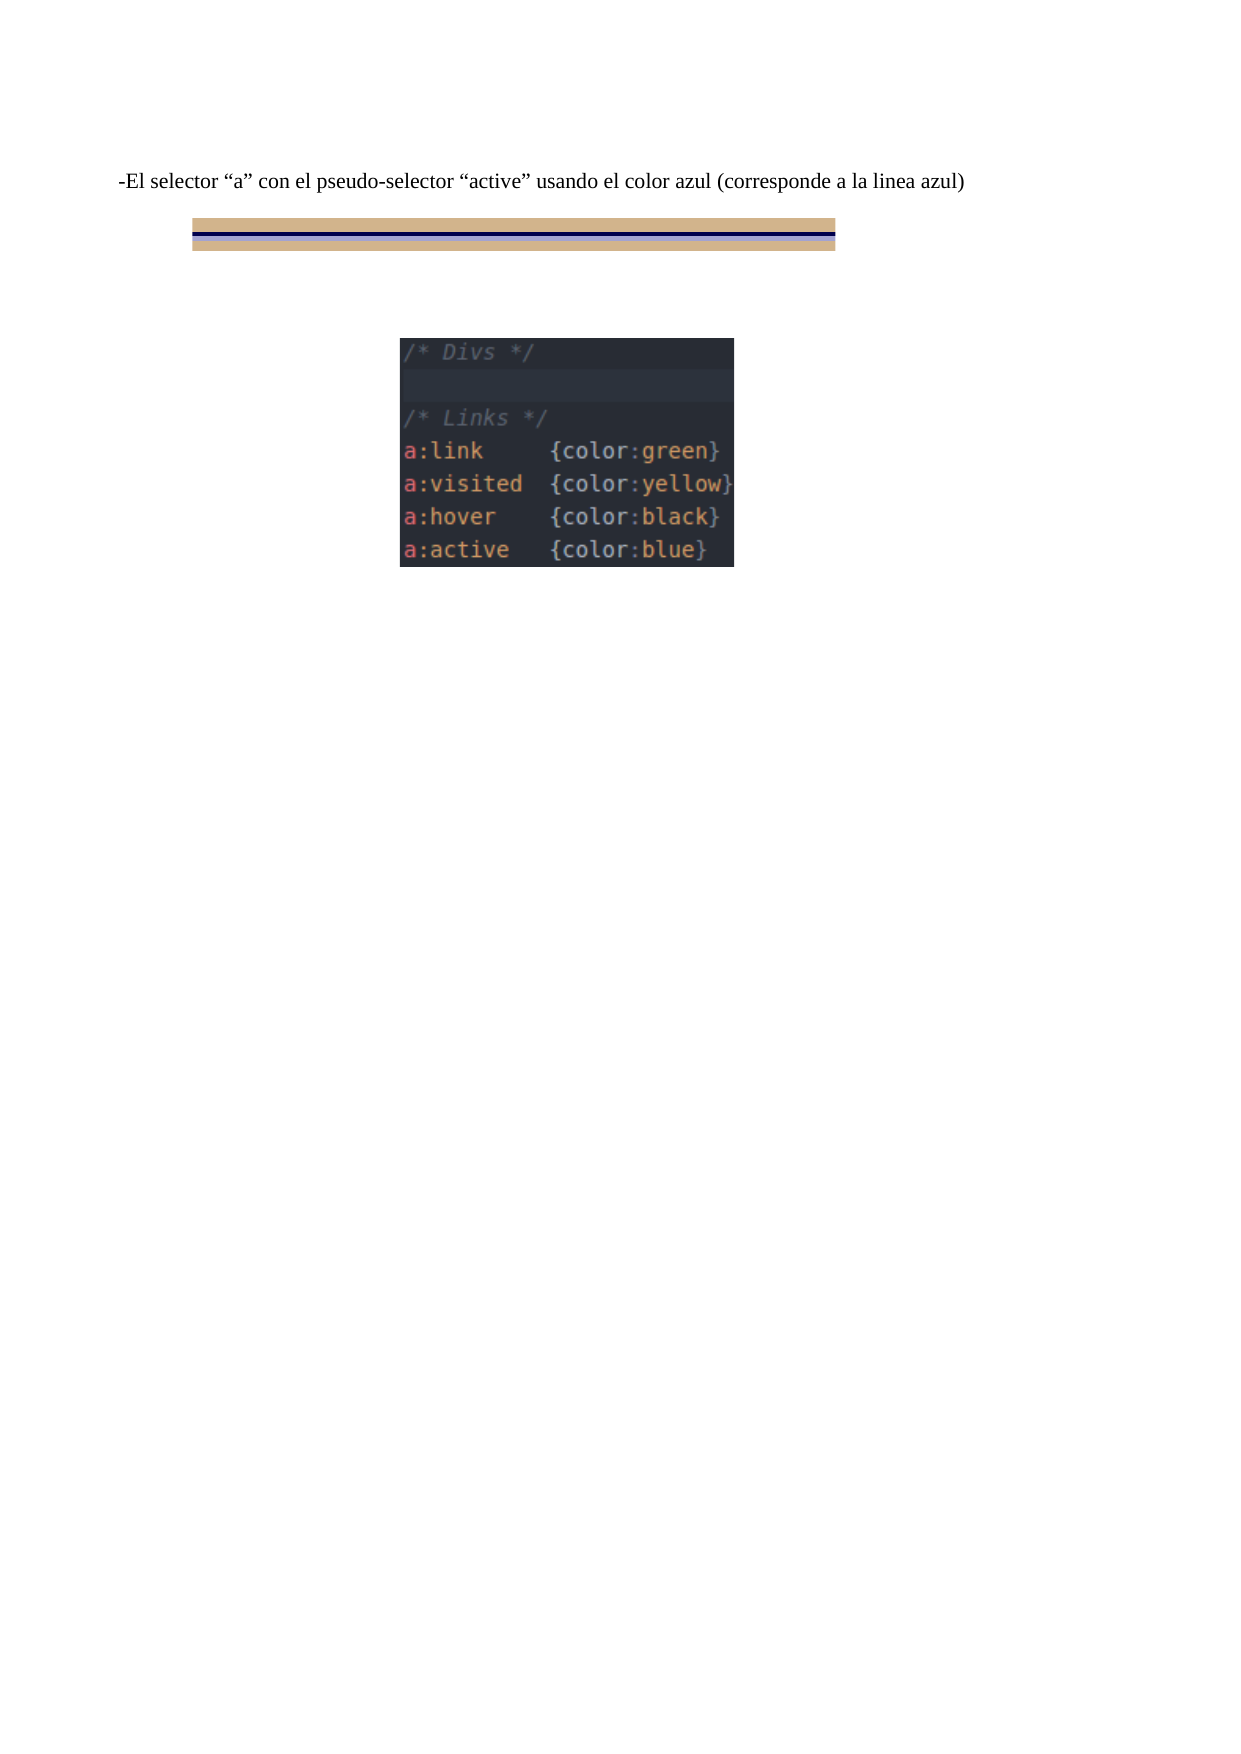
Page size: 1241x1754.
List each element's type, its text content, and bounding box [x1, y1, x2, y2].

text -El selector “a” con el pseudo-selector “active” usando el color azul (corresponde a la linea azul) [118, 168, 1122, 194]
picture [399, 338, 735, 567]
picture [192, 218, 836, 251]
